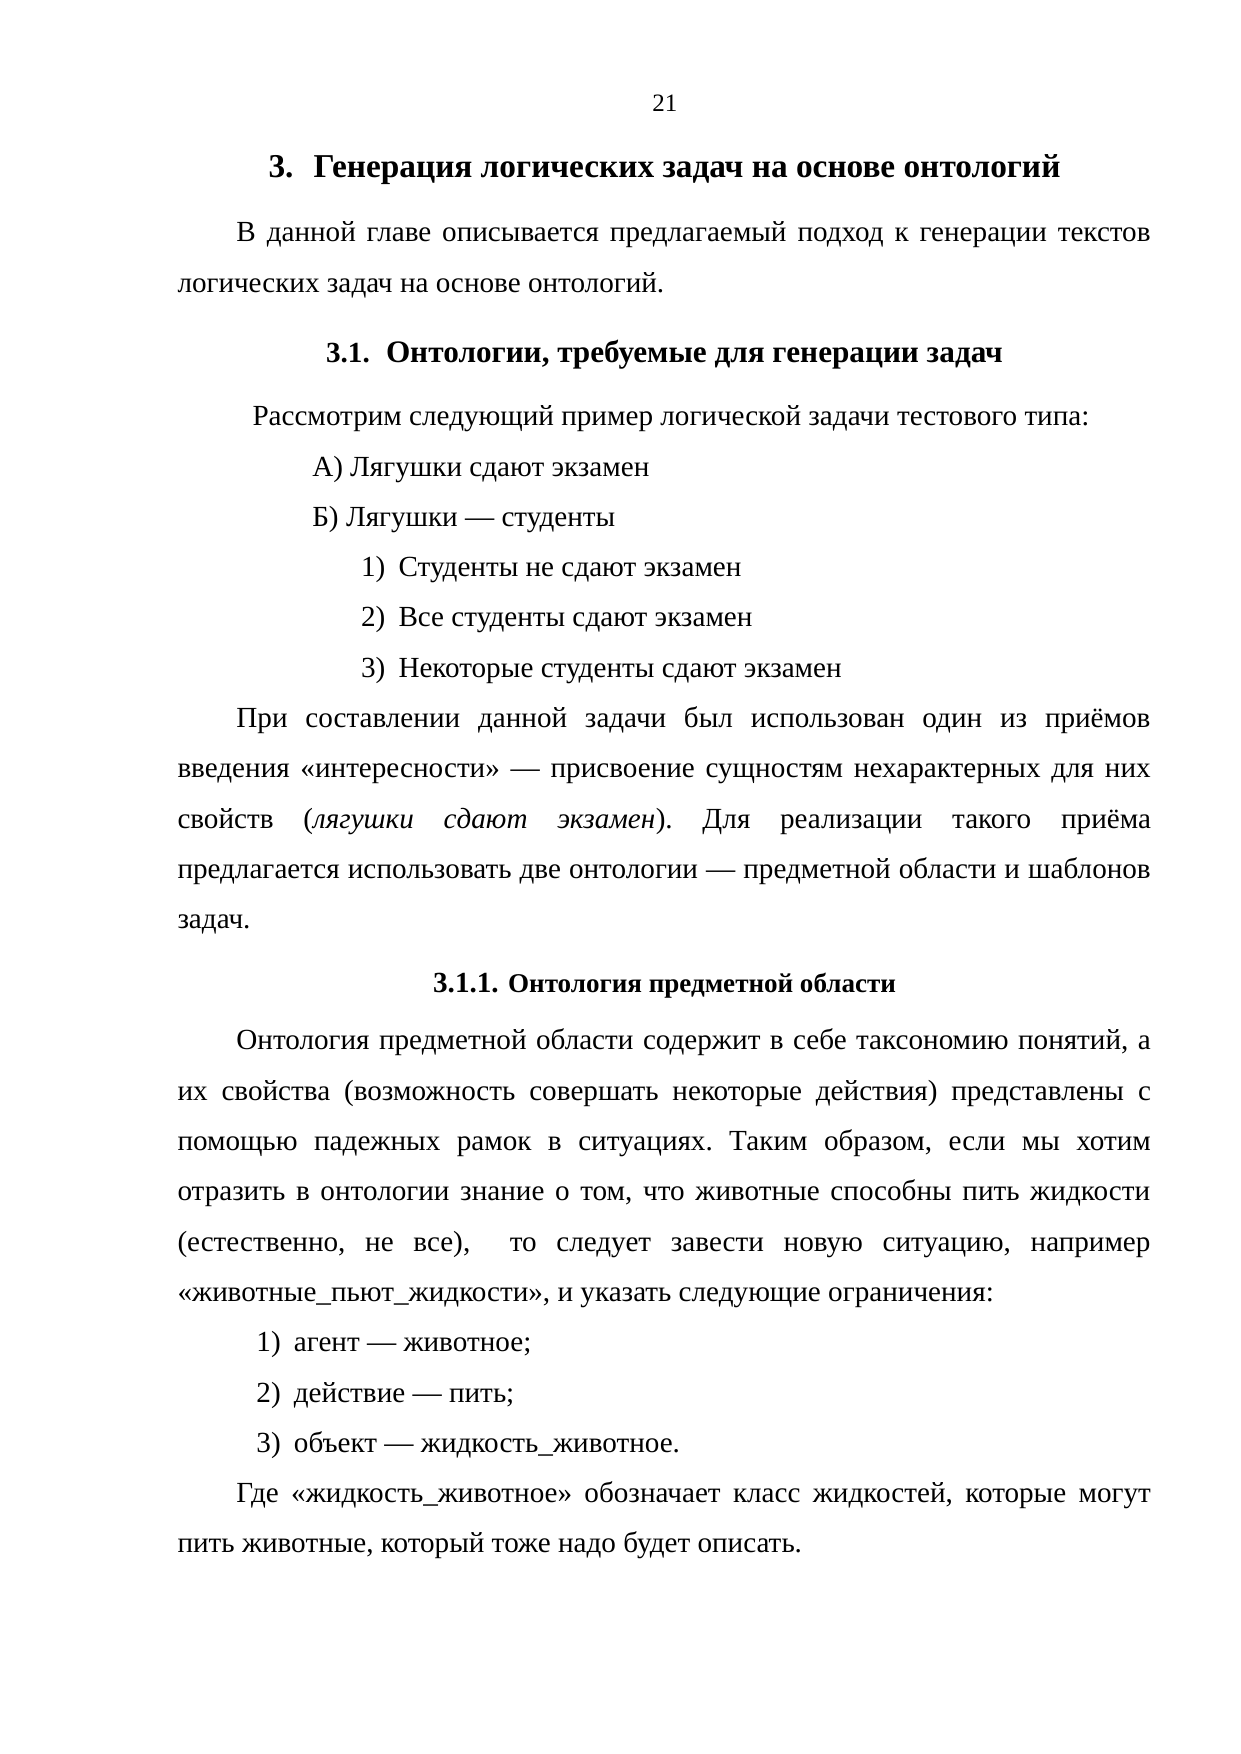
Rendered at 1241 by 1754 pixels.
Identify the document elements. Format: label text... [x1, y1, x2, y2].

list объект — жидкость_животное. [256, 1425, 1152, 1458]
text Онтология предметной области содержит в себе таксономию понятий, а их свойства (возможность совершать некоторые действия) представлены с помощью падежных рамок в ситуациях. Таким образом, если мы хотим отразить в онтологии знание о том, что животные способны пить жидкости (естественно, не все), то следует завести новую ситуацию, например «животные_пьют_жидкости», и указать следующие ограничения: [177, 1022, 1152, 1308]
list Студенты не сдают экзамен [361, 549, 1152, 583]
text В данной главе описывается предлагаемый подход к генерации текстов логических задач на основе онтологий. [177, 214, 1152, 298]
subtitle Онтологии, требуемые для генерации задач [177, 333, 1152, 369]
list действие — пить; [256, 1375, 1152, 1408]
text Б) Лягушки — студенты [253, 499, 1152, 532]
text При составлении данной задачи был использован один из приёмов введения «интересности» — присвоение сущностям нехарактерных для них свойств (лягушки сдают экзамен). Для реализации такого приёма предлагается использовать две онтологии — предметной области и шаблонов задач. [177, 700, 1152, 935]
list Рассмотрим следующий пример логической задачи тестового типа: [215, 398, 1152, 432]
list Некоторые студенты сдают экзамен [361, 650, 1152, 683]
list агент — животное; [256, 1324, 1152, 1358]
subtitle Онтология предметной области [177, 965, 1152, 998]
list Все студенты сдают экзамен [361, 599, 1152, 633]
text А) Лягушки сдают экзамен [253, 449, 1152, 482]
subtitle Генерация логических задач на основе онтологий [177, 147, 1152, 185]
text Где «жидкость_животное» обозначает класс жидкостей, которые могут пить животные, который тоже надо будет описать. [177, 1475, 1152, 1559]
